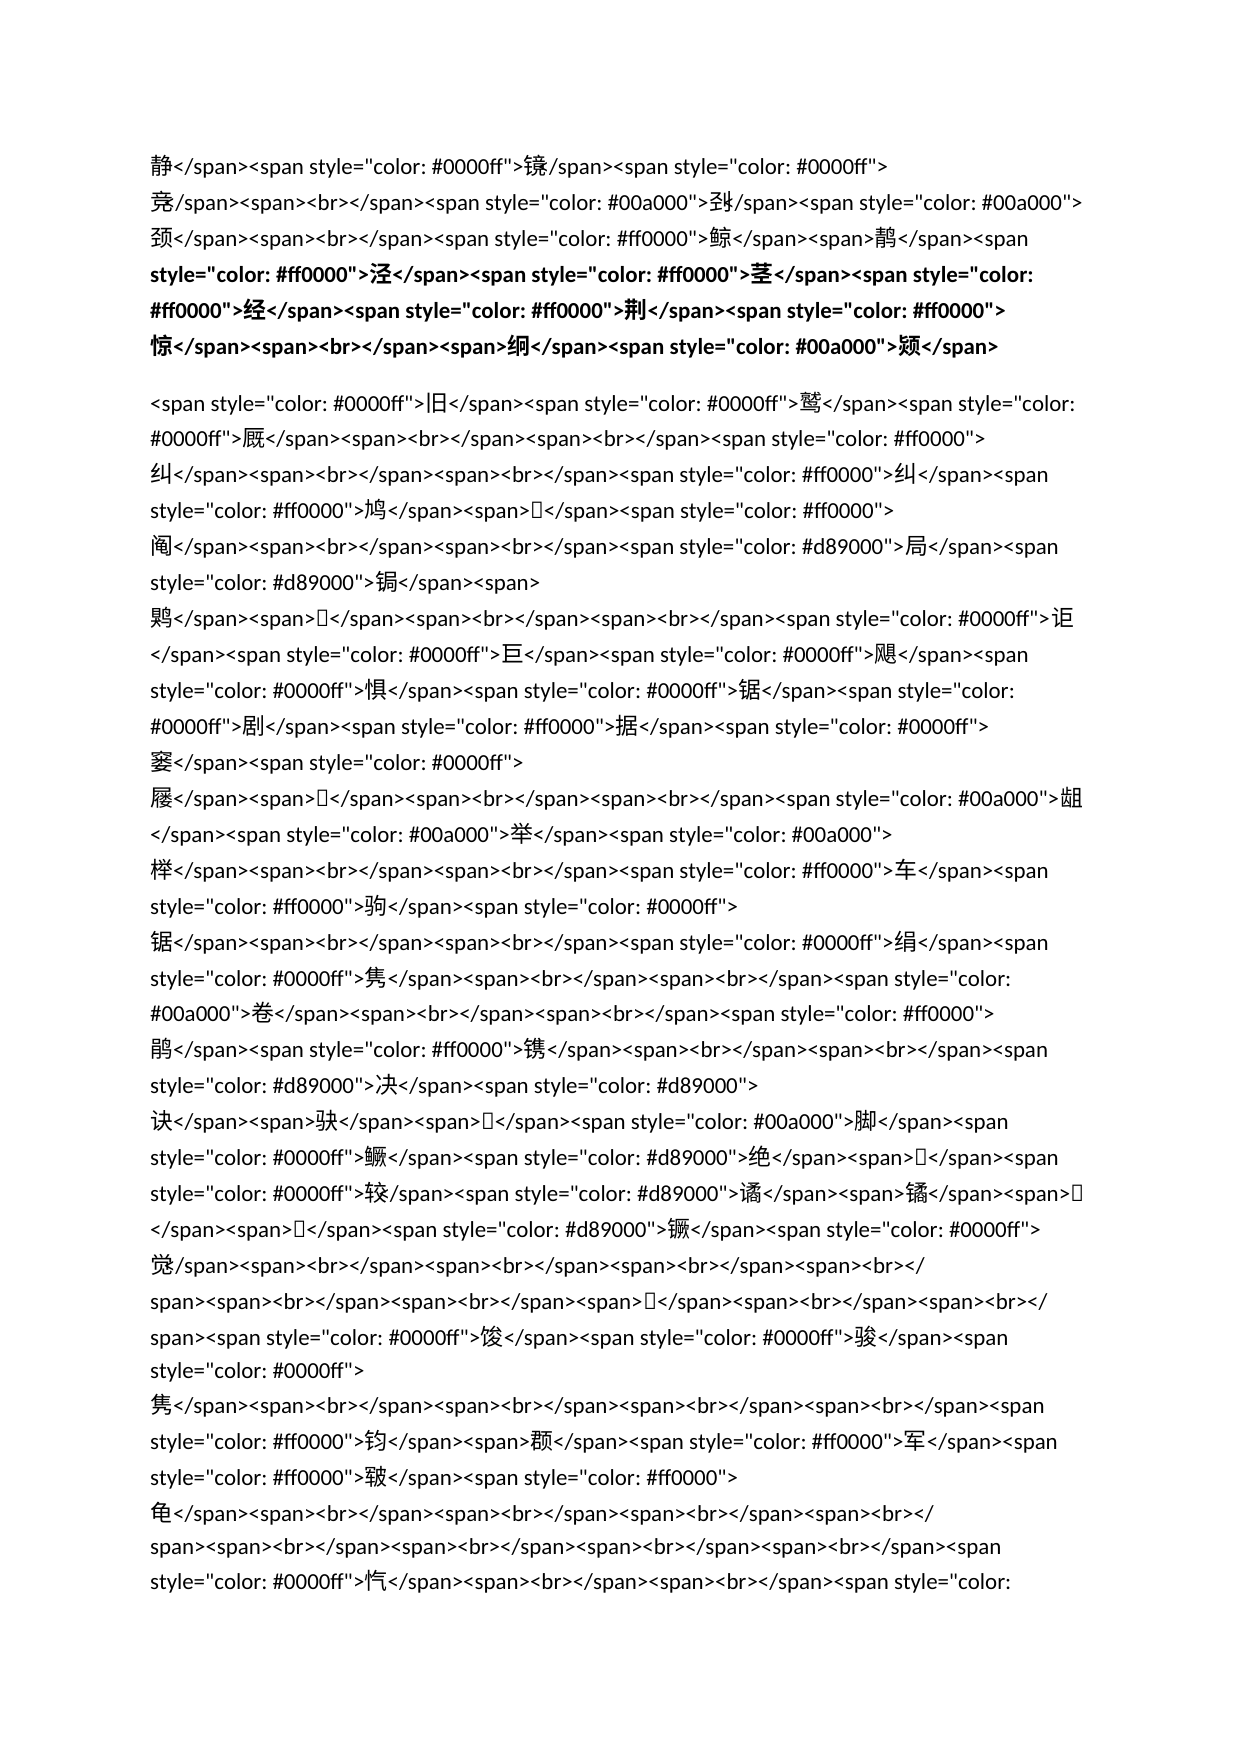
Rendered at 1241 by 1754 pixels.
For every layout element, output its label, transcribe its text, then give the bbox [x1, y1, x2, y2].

text <span style="color: #0000ff">旧</span><span style="color: #0000ff">鹫</span><span style="color: #0000ff">厩</span><span><br></span><span><br></span><span style="color: #ff0000">纠</span><span><br></span><span><br></span><span style="color: #ff0000">纠</span><span style="color: #ff0000">鸠</span><span>𫐖</span><span style="color: #ff0000">阄</span><span><br></span><span><br></span><span style="color: #d89000">局</span><span style="color: #d89000">锔</span><span>䴗</span><span>𫛞</span><span><br></span><span><br></span><span style="color: #0000ff">讵</span><span style="color: #0000ff">巨</span><span style="color: #0000ff">飓</span><span style="color: #0000ff">惧</span><span style="color: #0000ff">锯</span><span style="color: #0000ff">剧</span><span style="color: #ff0000">据</span><span style="color: #0000ff">窭</span><span style="color: #0000ff">屦</span><span>𫎌</span><span><br></span><span><br></span><span style="color: #00a000">龃</span><span style="color: #00a000">举</span><span style="color: #00a000">榉</span><span><br></span><span><br></span><span style="color: #ff0000">车</span><span style="color: #ff0000">驹</span><span style="color: #0000ff">锯</span><span><br></span><span><br></span><span style="color: #0000ff">绢</span><span style="color: #0000ff">隽</span><span><br></span><span><br></span><span style="color: #00a000">卷</span><span><br></span><span><br></span><span style="color: #ff0000">鹃</span><span style="color: #ff0000">镌</span><span><br></span><span><br></span><span style="color: #d89000">决</span><span style="color: #d89000">诀</span><span>𫘝</span><span>𫛞</span><span style="color: #00a000">脚</span><span style="color: #0000ff">鳜</span><span style="color: #d89000">绝</span><span>𫈵</span><span style="color: #0000ff">较</span><span style="color: #d89000">谲</span><span>𫔎</span><span>𪨗</span><span>𫏋</span><span style="color: #d89000">镢</span><span style="color: #0000ff">觉</span><span><br></span><span><br></span><span><br></span><span><br></span><span><br></span><span><br></span><span>𪮖</span><span><br></span><span><br></span><span style="color: #0000ff">馂</span><span style="color: #0000ff">骏</span><span style="color: #0000ff">隽</span><span><br></span><span><br></span><span><br></span><span><br></span><span style="color: #ff0000">钧</span><span>𫖳</span><span style="color: #ff0000">军</span><span style="color: #ff0000">皲</span><span style="color: #ff0000">龟</span><span><br></span><span><br></span><span><br></span><span><br></span><span><br></span><span><br></span><span><br></span><span><br></span><span style="color: #0000ff">忾</span><span><br></span><span><br></span><span style="color: [150, 386, 1090, 1596]
